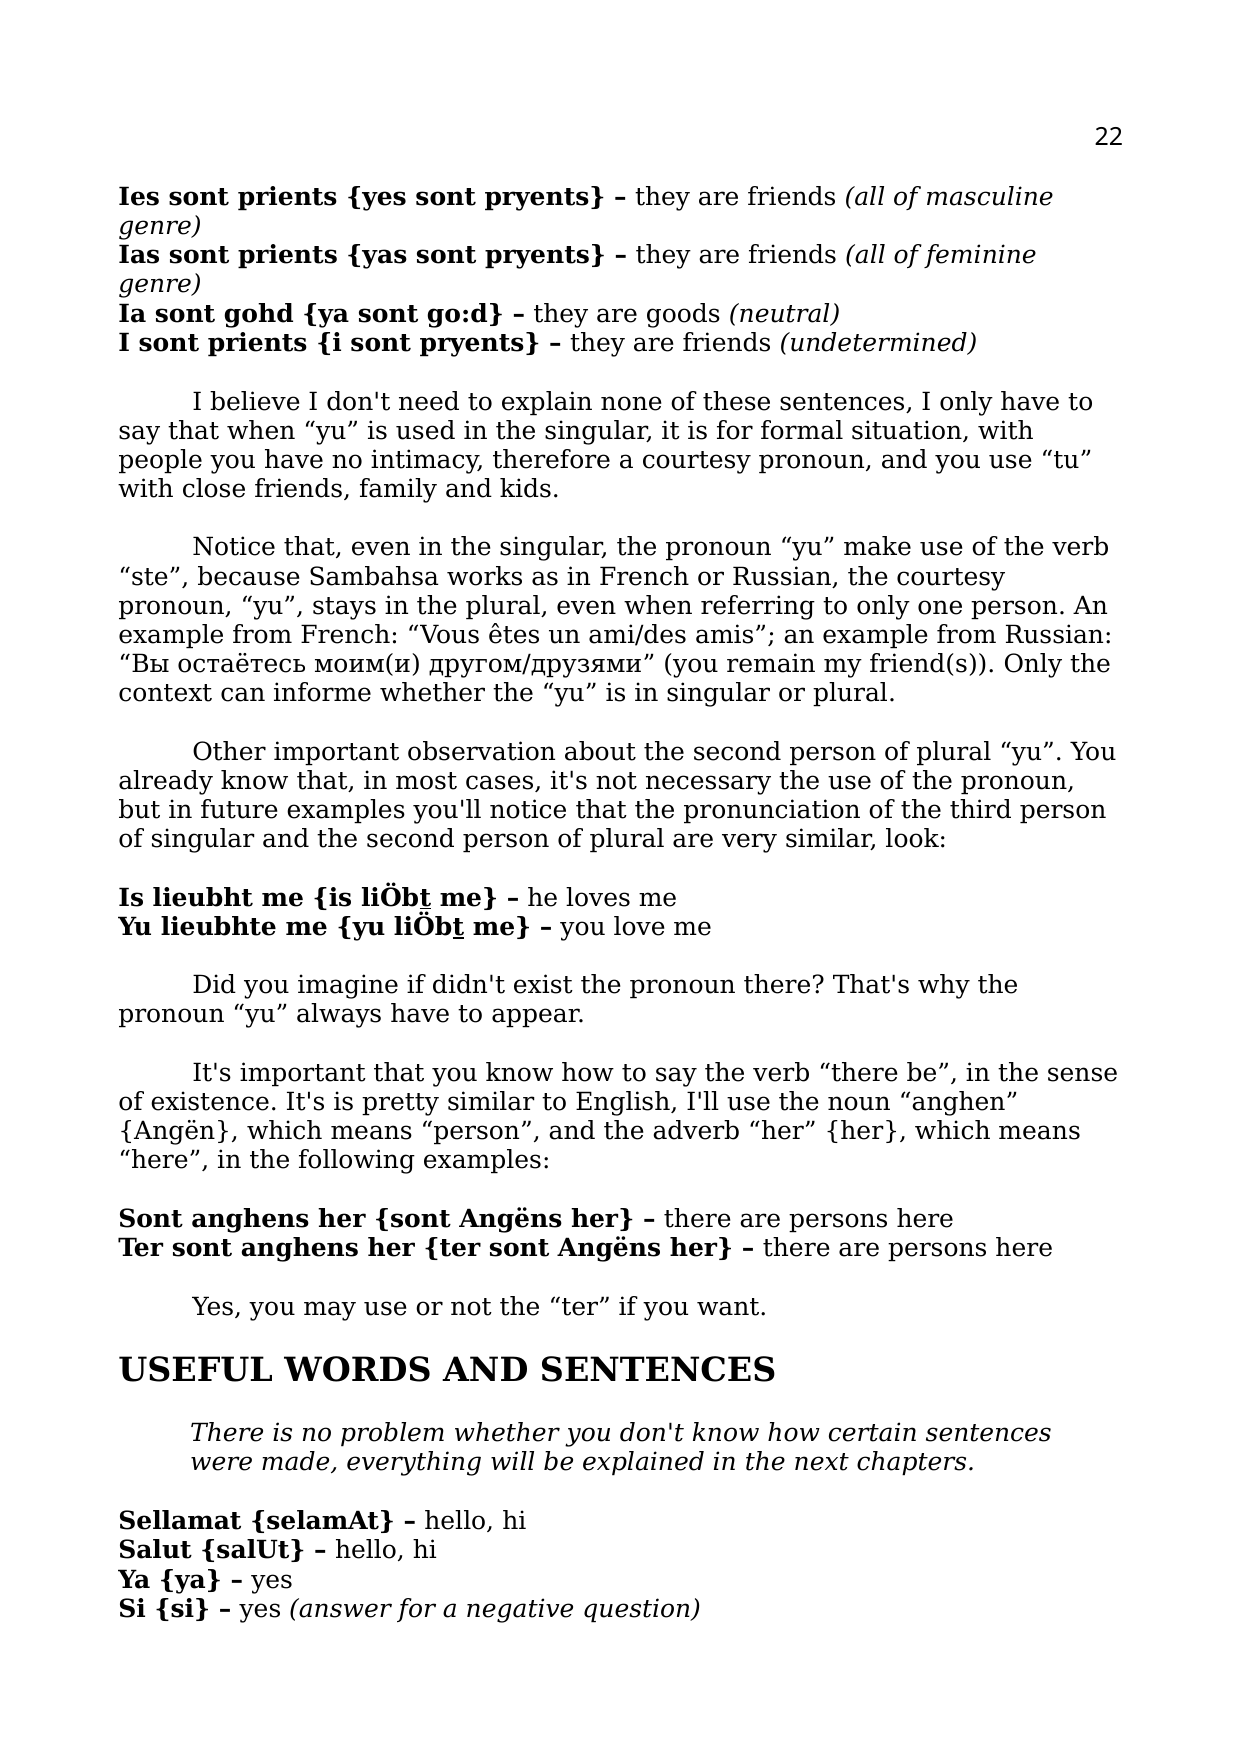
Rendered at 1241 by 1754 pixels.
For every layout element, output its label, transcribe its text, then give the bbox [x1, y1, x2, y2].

text Is lieubht me {is liÖbt me} – he loves me [118, 882, 1123, 912]
text Si {si} – yes (answer for a negative question) [118, 1594, 1123, 1623]
text Notice that, even in the singular, the pronoun “yu” make use of the verb “ste”, because Sambahsa works as in French or Russian, the courtesy pronoun, “yu”, stays in the plural, even when referring to only one person. An example from French: “Vous êtes un ami/des amis”; an example from Russian: “Вы остаётесь моим(и) другом/друзями” (you remain my friend(s)). Only the context can informe whether the “yu” is in singular or plural. [118, 532, 1123, 707]
text There is no problem whether you don't know how certain sentences were made, everything will be explained in the next chapters. [190, 1418, 1123, 1477]
text I sont prients {i sont pryents} – they are friends (undetermined) [118, 328, 1123, 357]
subtitle USEFUL WORDS AND SENTENCES [118, 1350, 1123, 1389]
text Ias sont prients {yas sont pryents} – they are friends (all of feminine genre) [118, 240, 1123, 299]
text Yes, you may use or not the “ter” if you want. [118, 1292, 1123, 1321]
text Did you imagine if didn't exist the pronoun there? That's why the pronoun “yu” always have to appear. [118, 970, 1123, 1029]
text Ter sont anghens her {ter sont Angëns her} – there are persons here [118, 1233, 1123, 1262]
text Sont anghens her {sont Angëns her} – there are persons here [118, 1204, 1123, 1233]
text Ies sont prients {yes sont pryents} – they are friends (all of masculine genre) [118, 182, 1123, 240]
text Yu lieubhte me {yu liÖbt me} – you love me [118, 912, 1123, 941]
text Ya {ya} – yes [118, 1564, 1123, 1594]
text Sellamat {selamAt} – hello, hi [118, 1506, 1123, 1535]
text Ia sont gohd {ya sont go:d} – they are goods (neutral) [118, 299, 1123, 328]
text I believe I don't need to explain none of these sentences, I only have to say that when “yu” is used in the singular, it is for formal situation, with people you have no intimacy, therefore a courtesy pronoun, and you use “tu” with close friends, family and kids. [118, 387, 1123, 503]
text It's important that you know how to say the verb “there be”, in the sense of existence. It's is pretty similar to English, I'll use the noun “anghen” {Angën}, which means “person”, and the adverb “her” {her}, which means “here”, in the following examples: [118, 1058, 1123, 1174]
text Other important observation about the second person of plural “yu”. You already know that, in most cases, it's not necessary the use of the pronoun, but in future examples you'll notice that the pronunciation of the third person of singular and the second person of plural are very similar, look: [118, 737, 1123, 853]
text Salut {salUt} – hello, hi [118, 1535, 1123, 1564]
